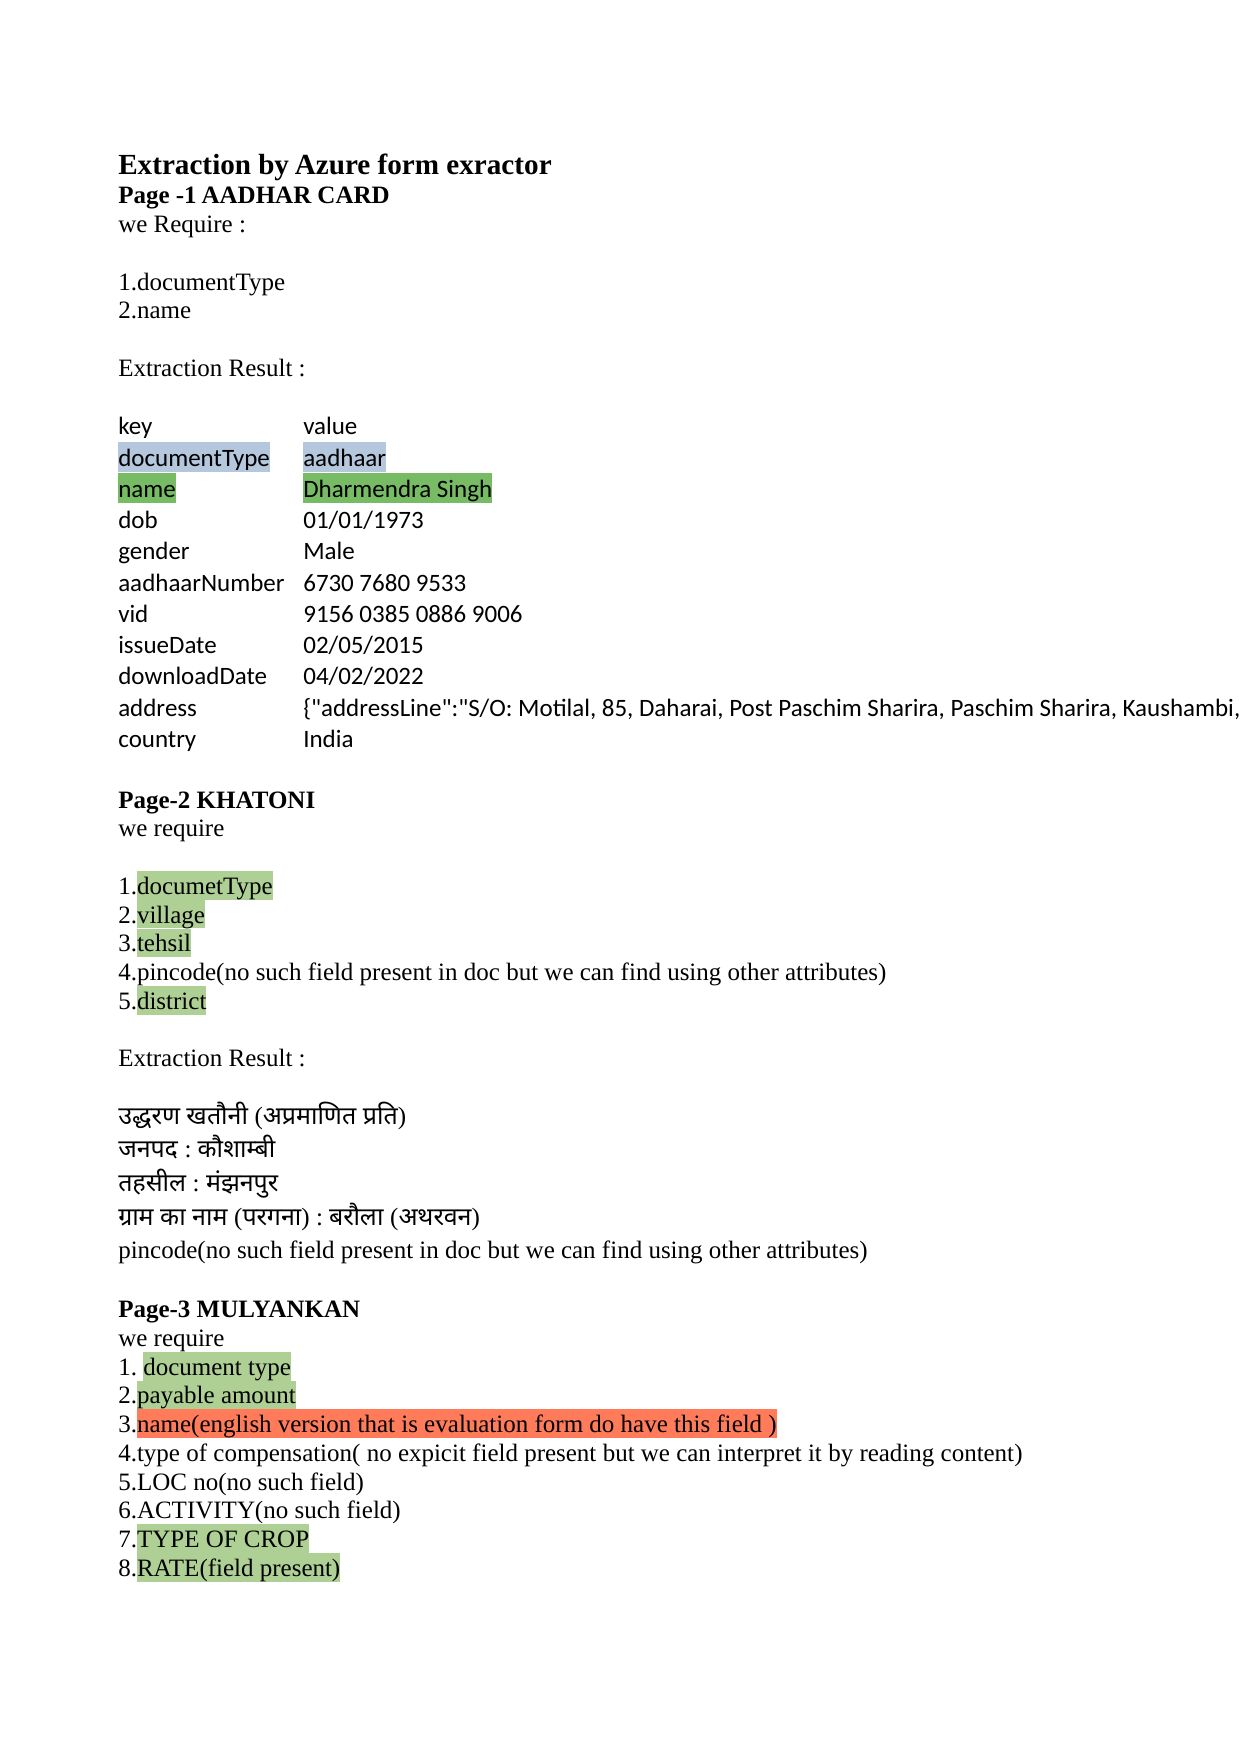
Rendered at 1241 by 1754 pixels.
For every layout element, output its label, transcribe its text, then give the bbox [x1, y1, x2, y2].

text 4.pincode(no such field present in doc but we can find using other attributes) [118, 957, 1122, 986]
text Extraction Result : [118, 353, 1122, 382]
text 3.name(english version that is evaluation form do have this field ) [118, 1409, 1122, 1438]
text 5.district [118, 986, 1122, 1015]
text 1.documentType [118, 267, 1122, 295]
text 1.documetType [118, 871, 1122, 900]
table_cell 04/02/2022 [300, 660, 1240, 692]
table_cell documentType [115, 442, 300, 473]
text तहसील : मंझनपुर [118, 1168, 1122, 1202]
table_cell India [300, 723, 1240, 754]
text Page-3 MULYANKAN [118, 1294, 1122, 1323]
text Extraction Result : [118, 1043, 1122, 1072]
table_cell vid [115, 598, 300, 629]
table_cell issueDate [115, 629, 300, 660]
table_cell 02/05/2015 [300, 629, 1240, 660]
text Page-2 KHATONI [118, 785, 1122, 813]
text 7.TYPE OF CROP [118, 1524, 1122, 1553]
table_cell gender [115, 535, 300, 567]
table_cell address [115, 692, 300, 723]
text we require [118, 813, 1122, 842]
text pincode(no such field present in doc but we can find using other attributes) [118, 1235, 1122, 1264]
table_cell 01/01/1973 [300, 504, 1240, 535]
table_cell 6730 7680 9533 [300, 567, 1240, 598]
table_cell name [115, 473, 300, 504]
text 2.name [118, 295, 1122, 324]
text 5.LOC no(no such field) [118, 1467, 1122, 1496]
table_cell country [115, 723, 300, 754]
table_header key [115, 410, 300, 442]
text 8.RATE(field present) [118, 1553, 1122, 1582]
text 3.tehsil [118, 928, 1122, 957]
text 4.type of compensation( no expicit field present but we can interpret it by reading content) [118, 1438, 1122, 1467]
text Page -1 AADHAR CARD [118, 180, 1122, 209]
table_cell 9156 0385 0886 9006 [300, 598, 1240, 629]
table_cell downloadDate [115, 660, 300, 692]
text 1. document type [118, 1352, 1122, 1381]
text ग्राम का नाम (परगना) : बरौला (अथरवन) [118, 1202, 1122, 1235]
text 2.payable amount [118, 1381, 1122, 1409]
table_cell aadhaar [300, 442, 1240, 473]
text 2.village [118, 900, 1122, 928]
text we Require : [118, 209, 1122, 238]
text उद्धरण खतौनी (अप्रमाणित प्रति) [118, 1101, 1122, 1134]
table_cell aadhaarNumber [115, 567, 300, 598]
text Extraction by Azure form exractor [118, 147, 1122, 180]
text 6.ACTIVITY(no such field) [118, 1496, 1122, 1524]
table_cell Dharmendra Singh [300, 473, 1240, 504]
table_cell dob [115, 504, 300, 535]
table_cell {"addressLine":"S/O: Motilal, 85, Daharai, Post Paschim Sharira, Paschim Sharira, Kaushambi, Uttar Pradesh - 212214"} [300, 692, 1240, 723]
table_cell Male [300, 535, 1240, 567]
text जनपद : कौशाम्बी [118, 1134, 1122, 1168]
text we require [118, 1323, 1122, 1352]
table_header value [300, 410, 1240, 442]
